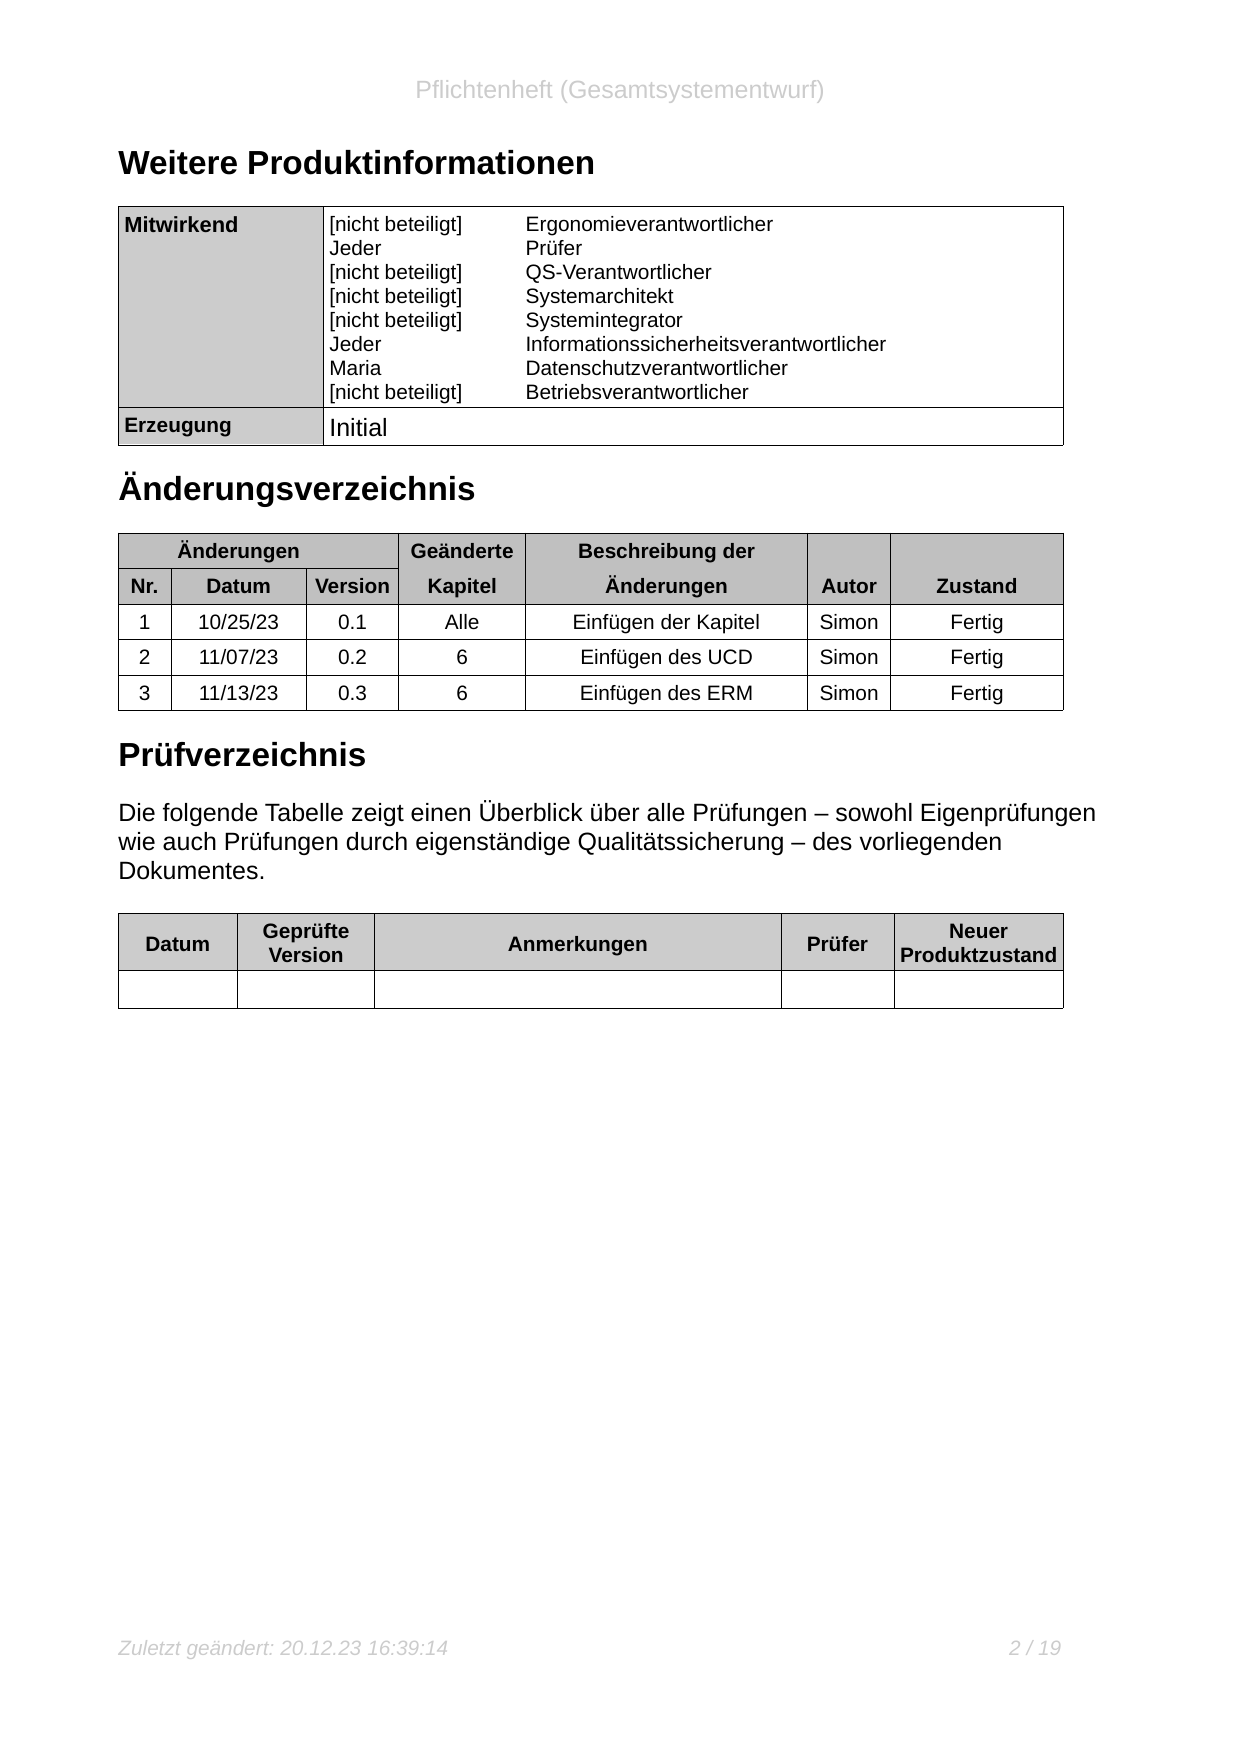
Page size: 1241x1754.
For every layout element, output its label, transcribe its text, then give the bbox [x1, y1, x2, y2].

table_cell Einfügen des ERM [526, 676, 807, 710]
table_header Prüfer [782, 914, 894, 970]
table_cell Fertig [891, 676, 1063, 710]
table_cell 0.2 [307, 640, 398, 675]
table_header Beschreibung der [526, 534, 807, 568]
table_cell 25.10.23 [172, 605, 306, 639]
text Prüfverzeichnis [118, 735, 1122, 773]
table_cell Fertig [891, 605, 1063, 639]
table_cell Initial [324, 408, 1063, 444]
table_cell [895, 971, 1063, 1008]
table_header [119, 534, 171, 568]
table_cell 3 [119, 676, 171, 710]
table_header Geänderte [399, 534, 525, 568]
table_header Anmerkungen [375, 914, 781, 970]
table_cell Simon [808, 640, 890, 675]
table_cell 13.11.23 [172, 676, 306, 710]
table_cell Alle [399, 605, 525, 639]
table_header Neuer Produktzustand [895, 914, 1063, 970]
table_cell 0.1 [307, 605, 398, 639]
table_cell Einfügen der Kapitel [526, 605, 807, 639]
table_cell Version [307, 569, 398, 604]
table_cell [375, 971, 781, 1008]
text Die folgende Tabelle zeigt einen Überblick über alle Prüfungen – sowohl Eigenprüfungen wie auch Prüfungen durch eigenständige Qualitätssicherung – des vorliegenden Dokumentes. [118, 798, 1122, 884]
table_cell 1 [119, 605, 171, 639]
table_cell Datum [172, 569, 306, 604]
table_cell 0.3 [307, 676, 398, 710]
table_header [nicht beteiligt] Ergonomieverantwortlicher Jeder Prüfer [nicht beteiligt] QS-Verantwortlicher [nicht beteiligt] Systemarchitekt [nicht beteiligt] Systemintegrator Jeder Informationssicherheitsverantwortlicher Maria Datenschutzverantwortlicher [nicht beteiligt] Betriebsverantwortlicher [324, 207, 1063, 407]
table_header Änderungen [171, 534, 306, 568]
table_header [891, 534, 1063, 568]
table_header Datum [119, 914, 237, 970]
text Änderungsverzeichnis [118, 469, 1122, 508]
table_cell Kapitel [399, 568, 525, 604]
table_header Mitwirkend [119, 207, 323, 407]
table_cell Simon [808, 605, 890, 639]
table_cell 2 [119, 640, 171, 675]
table_cell 6 [399, 640, 525, 675]
table_cell Autor [808, 568, 890, 604]
table_cell Änderungen [526, 568, 807, 604]
table_cell [238, 971, 374, 1008]
table_cell [119, 971, 237, 1008]
table_cell Simon [808, 676, 890, 710]
table_cell Zustand [891, 568, 1063, 604]
table_cell 07.11.23 [172, 640, 306, 675]
table_cell Fertig [891, 640, 1063, 675]
table_header [306, 534, 398, 568]
table_cell 6 [399, 676, 525, 710]
table_cell Nr. [119, 569, 171, 604]
text Weitere Produktinformationen [118, 143, 1122, 181]
table_cell Erzeugung [119, 408, 323, 444]
table_cell Einfügen des UCD [526, 640, 807, 675]
table_cell [782, 971, 894, 1008]
table_header Geprüfte Version [238, 914, 374, 970]
table_header [808, 534, 890, 568]
